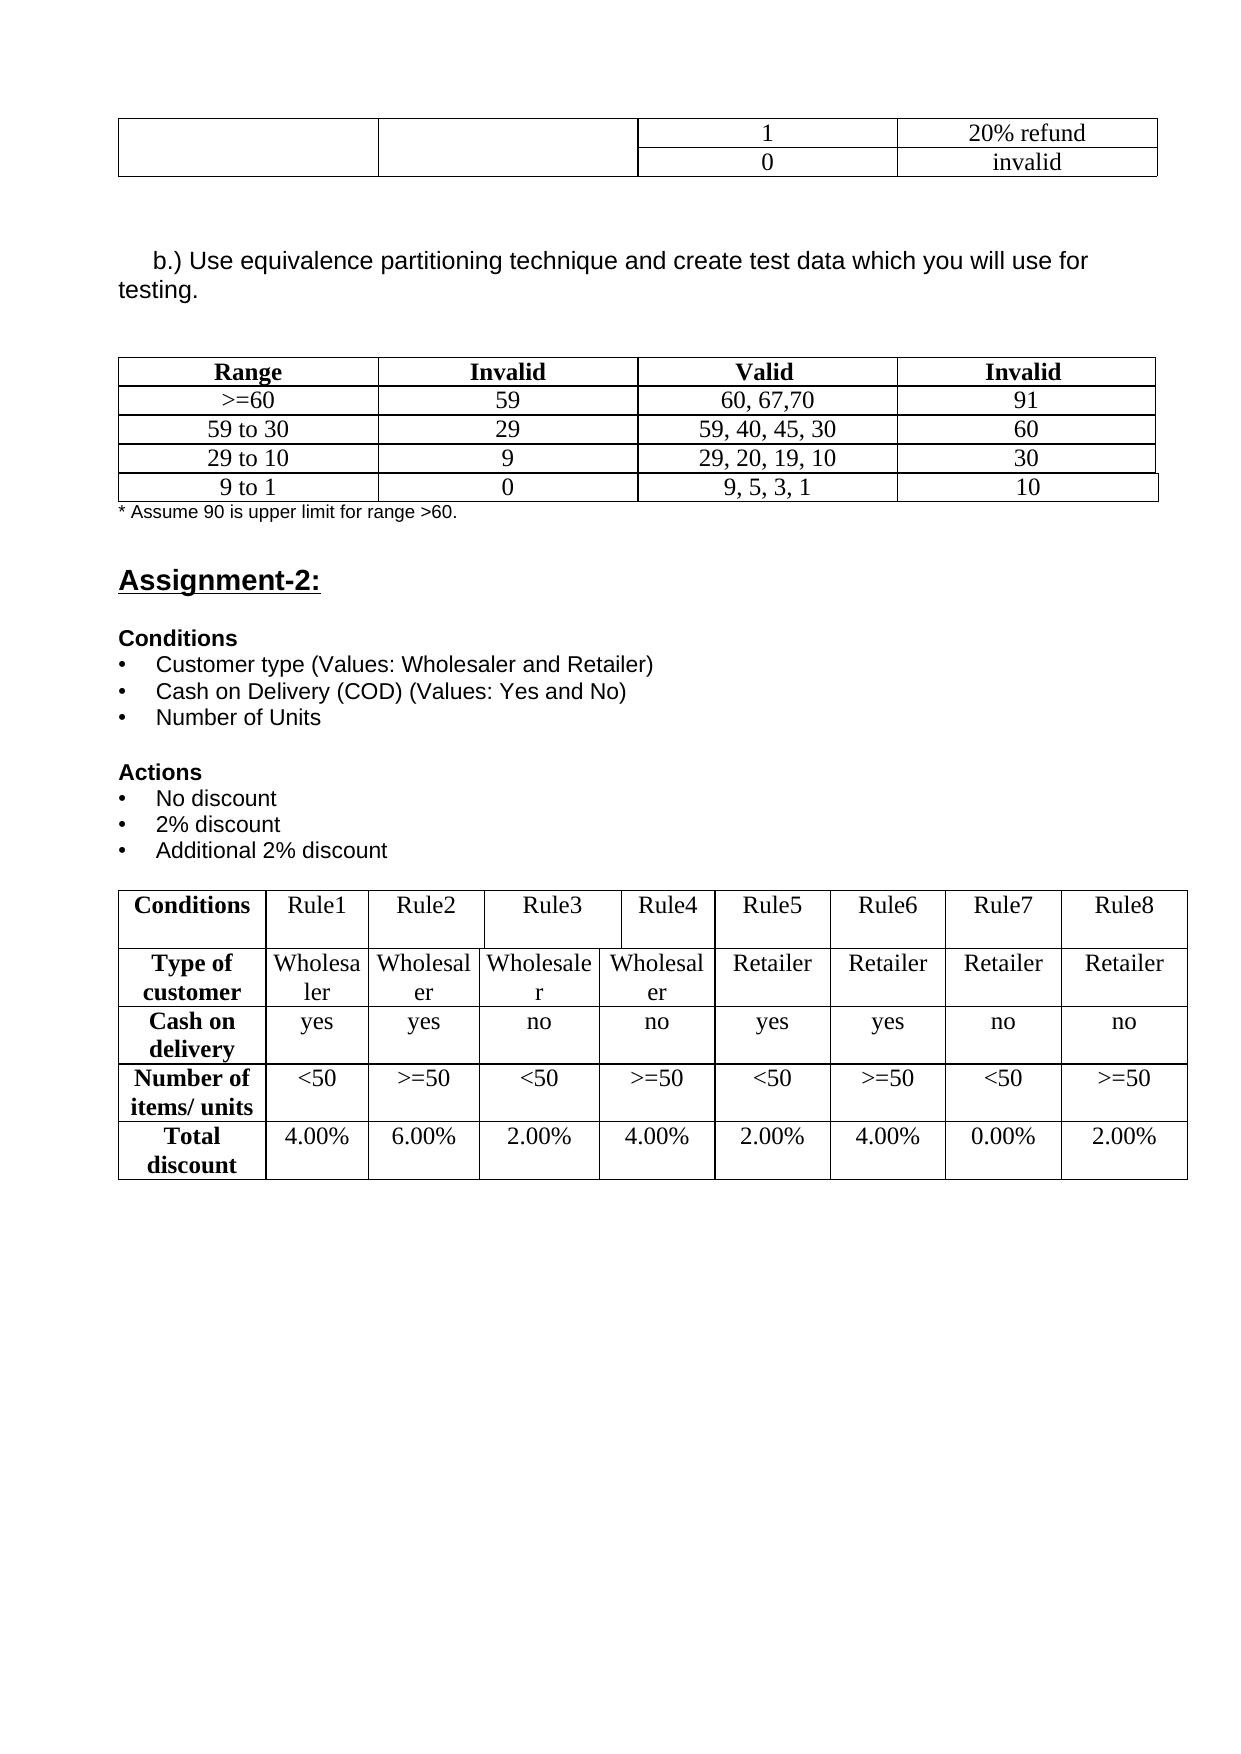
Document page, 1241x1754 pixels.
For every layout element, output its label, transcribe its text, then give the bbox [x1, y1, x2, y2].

table_cell 60, 67,70 [639, 387, 897, 414]
table_header Valid [639, 358, 897, 385]
list No discount [81, 785, 1122, 811]
table_cell no [480, 1007, 599, 1063]
table_header Rule5 [716, 891, 830, 948]
table_cell Retailer [1062, 949, 1187, 1006]
table_cell Wholesaler [600, 949, 714, 1006]
table_cell yes [831, 1007, 945, 1063]
table_cell >=50 [600, 1065, 714, 1121]
text * Assume 90 is upper limit for range >60. [118, 502, 1122, 551]
table_cell no [600, 1007, 714, 1063]
table_header Rule6 [831, 891, 945, 948]
table_cell 29 [379, 416, 637, 443]
table_cell <50 [267, 1065, 368, 1121]
table_cell 2.00% [1062, 1122, 1187, 1179]
table_cell Type of customer [119, 949, 265, 1006]
table_cell 4.00% [831, 1122, 945, 1179]
table_cell 0.00% [946, 1122, 1061, 1179]
text Assignment-2: [118, 563, 1122, 597]
table_cell 2.00% [716, 1122, 830, 1179]
table_cell Wholesaler [369, 949, 479, 1006]
table_cell 10 [898, 474, 1158, 501]
table_cell 4.00% [600, 1122, 714, 1179]
table_header Invalid [898, 358, 1155, 385]
table_header Rule2 [369, 891, 484, 948]
table_header Range [119, 358, 378, 385]
table_header Rule3 [485, 891, 621, 948]
table_cell <50 [946, 1065, 1061, 1121]
list Customer type (Values: Wholesaler and Retailer) [81, 651, 1122, 678]
table_cell 4.00% [267, 1122, 368, 1179]
table_cell 6.00% [369, 1122, 479, 1179]
table_cell 9, 5, 3, 1 [639, 474, 897, 501]
table_cell yes [369, 1007, 479, 1063]
table_cell 20% refund [898, 119, 1157, 147]
table_cell >=50 [831, 1065, 945, 1121]
list Number of Units [81, 704, 1122, 730]
table_cell no [1062, 1007, 1187, 1063]
table_cell 9 [379, 445, 637, 472]
table_cell 59 to 30 [119, 416, 378, 443]
table_header Rule7 [946, 891, 1061, 948]
table_cell <50 [480, 1065, 599, 1121]
list Cash on Delivery (COD) (Values: Yes and No) [81, 678, 1122, 704]
table_cell [379, 119, 637, 176]
table_cell 9 to 1 [119, 474, 378, 501]
table_cell >=60 [119, 387, 378, 414]
table_header Rule1 [267, 891, 368, 948]
table_cell [119, 119, 378, 176]
table_cell 29, 20, 19, 10 [639, 445, 897, 472]
text Conditions [118, 625, 1122, 651]
table_cell Cash on delivery [119, 1007, 265, 1063]
table_cell >=50 [369, 1065, 479, 1121]
text b.) Use equivalence partitioning technique and create test data which you will use for testing. [118, 246, 1122, 303]
table_cell no [946, 1007, 1061, 1063]
table_cell 1 [639, 119, 897, 147]
table_cell Total discount [119, 1122, 265, 1179]
table_cell 91 [898, 387, 1155, 414]
table_cell 60 [898, 416, 1155, 443]
table_cell 30 [898, 445, 1155, 472]
table_cell yes [267, 1007, 368, 1063]
table_cell >=50 [1062, 1065, 1187, 1121]
table_header Invalid [379, 358, 637, 385]
text Actions [118, 758, 1122, 785]
table_cell 2.00% [480, 1122, 599, 1179]
table_cell yes [716, 1007, 830, 1063]
table_cell 0 [639, 148, 897, 176]
table_cell invalid [898, 148, 1157, 176]
table_cell <50 [716, 1065, 830, 1121]
table_cell Retailer [716, 949, 830, 1006]
table_cell Wholesaler [480, 949, 599, 1006]
table_header Conditions [119, 891, 265, 948]
table_cell 29 to 10 [119, 445, 378, 472]
list 2% discount [81, 811, 1122, 837]
table_cell 59 [379, 387, 637, 414]
table_cell 0 [379, 474, 637, 501]
list Additional 2% discount [81, 837, 1122, 864]
table_header Rule4 [622, 891, 714, 948]
table_cell Retailer [946, 949, 1061, 1006]
table_cell 59, 40, 45, 30 [639, 416, 897, 443]
table_cell Number of items/ units [119, 1065, 265, 1121]
table_cell Retailer [831, 949, 945, 1006]
table_header Rule8 [1062, 891, 1187, 948]
table_cell Wholesaler [267, 949, 368, 1006]
